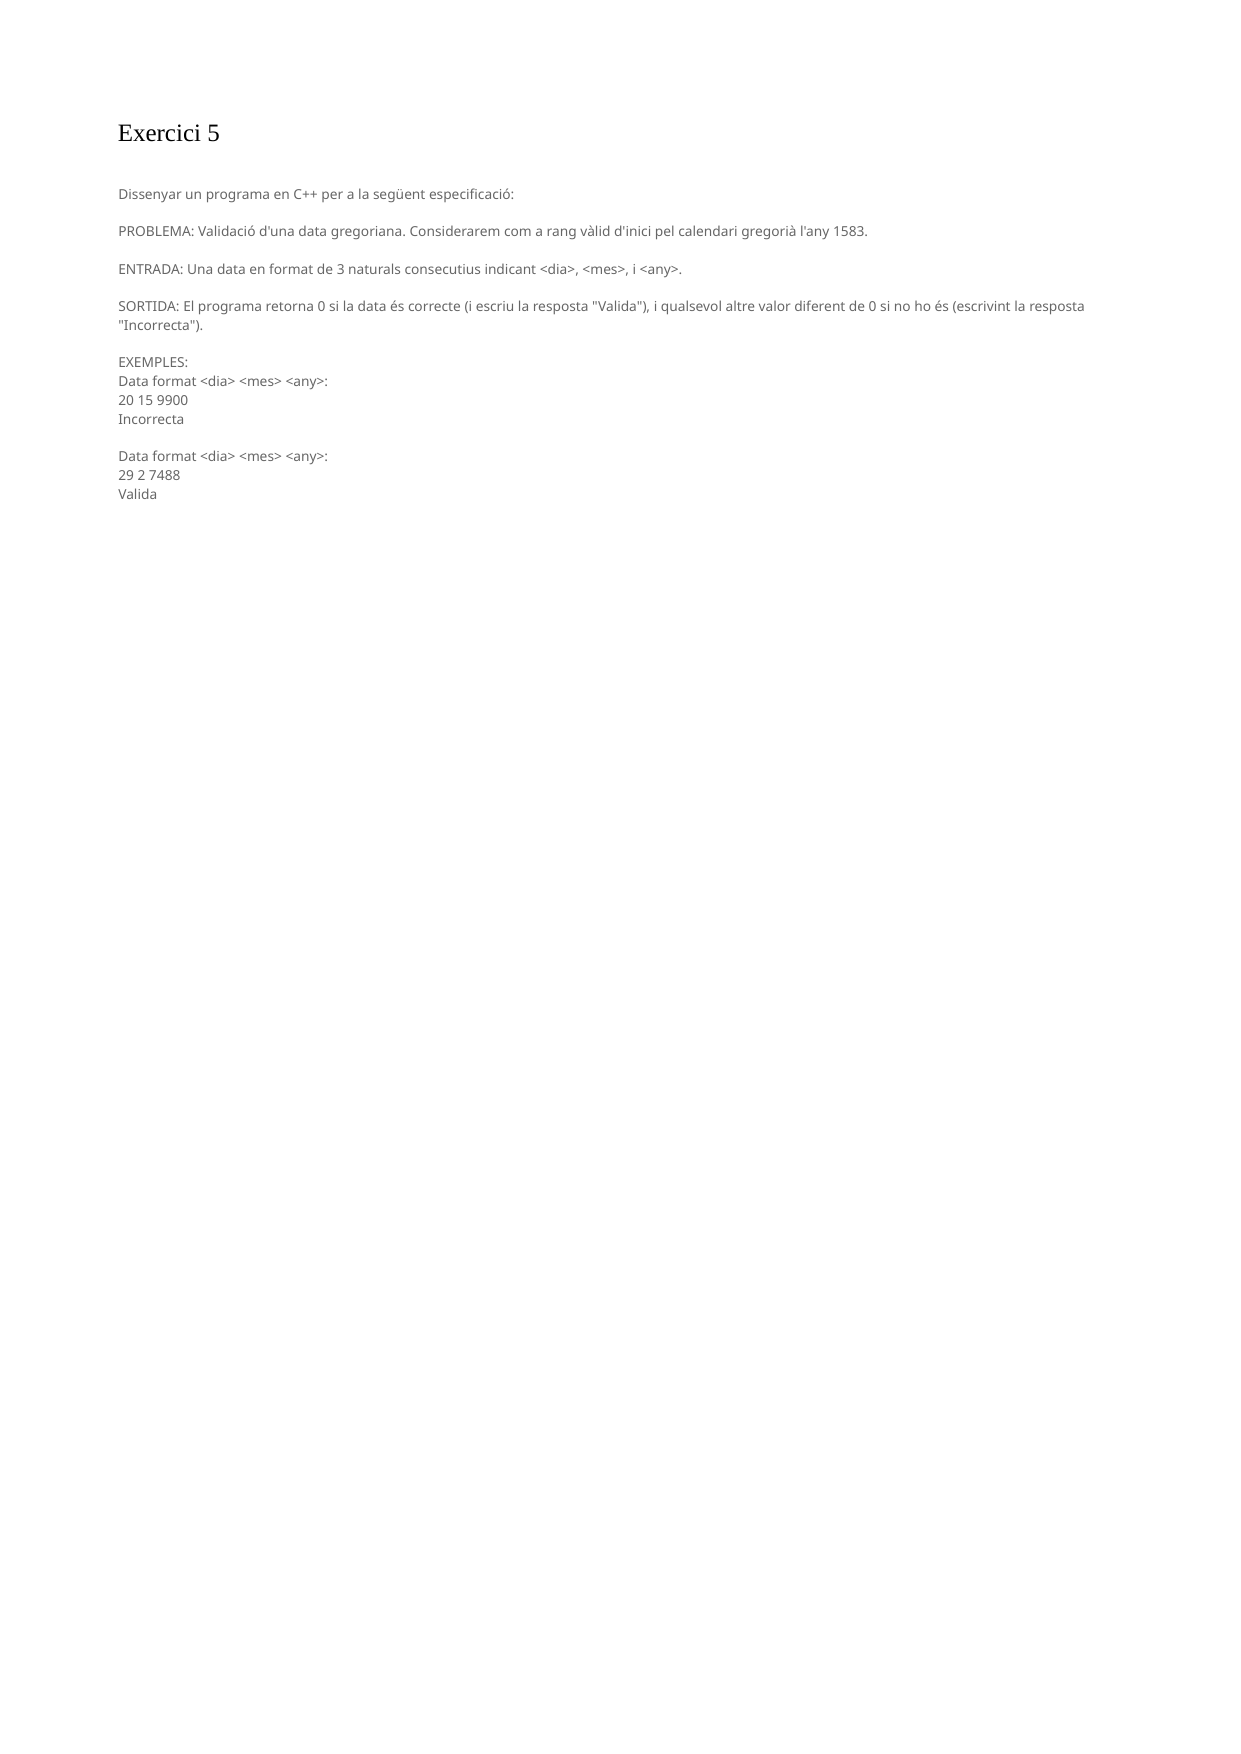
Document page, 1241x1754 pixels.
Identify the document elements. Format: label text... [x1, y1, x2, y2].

text Dissenyar un programa en C++ per a la següent especificació: PROBLEMA: Validació d'una data gregoriana. Considerarem com a rang vàlid d'inici pel calendari gregorià l'any 1583. ENTRADA: Una data en format de 3 naturals consecutius indicant <dia>, <mes>, i <any>. SORTIDA: El programa retorna 0 si la data és correcte (i escriu la resposta "Valida"), i qualsevol altre valor diferent de 0 si no ho és (escrivint la resposta "Incorrecta"). EXEMPLES: Data format <dia> <mes> <any>: 20 15 9900 Incorrecta Data format <dia> <mes> <any>: 29 2 7488 Valida [118, 184, 1122, 503]
text Exercici 5 [118, 118, 1122, 147]
